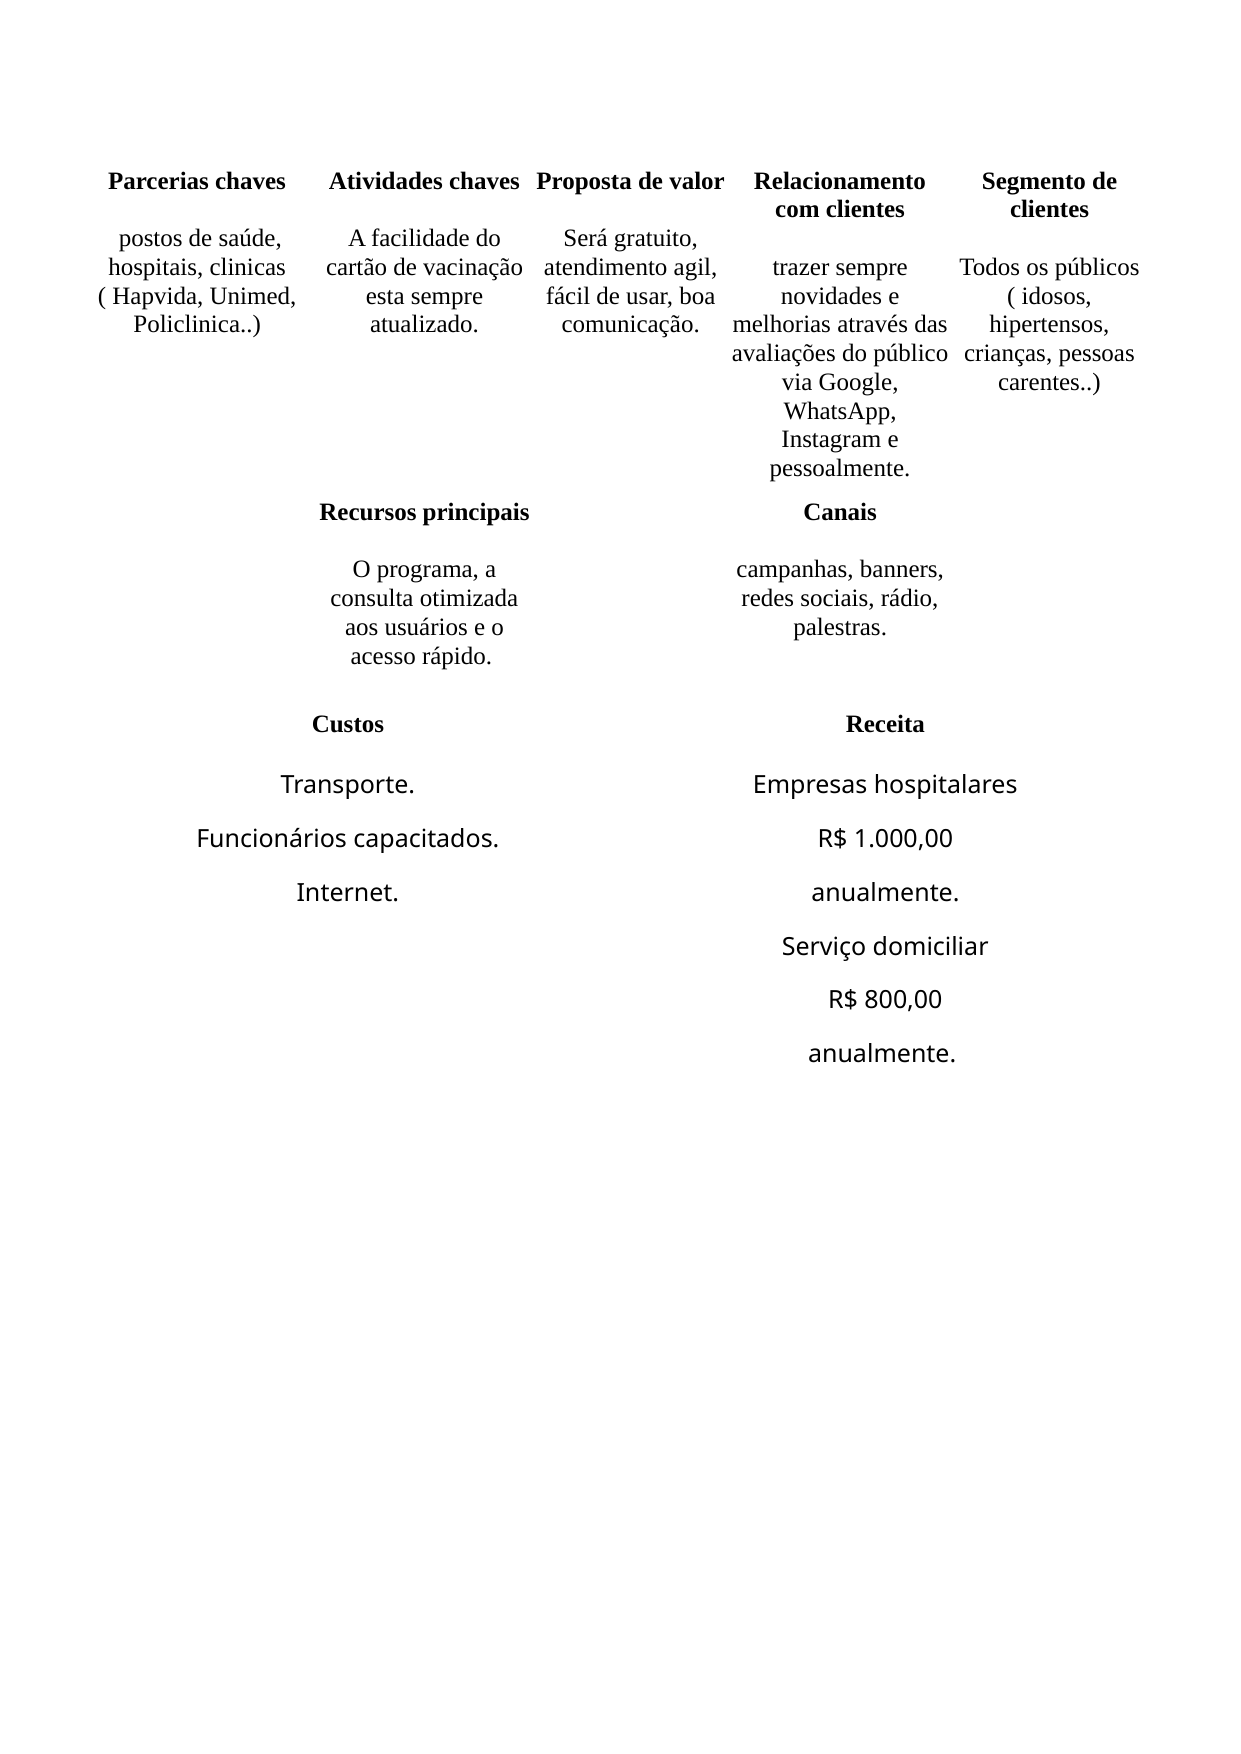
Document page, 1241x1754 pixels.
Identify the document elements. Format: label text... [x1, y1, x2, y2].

table_header Relacionamento com clientes trazer sempre novidades e melhorias através das avaliações do público via Google, WhatsApp, Instagram e pessoalmente. [731, 166, 948, 497]
table_cell Canais campanhas, banners, redes sociais, rádio, palestras. [731, 497, 948, 709]
table_cell Recursos principais O programa, a consulta otimizada aos usuários e o acesso rápido. [319, 497, 530, 709]
table_header Custos Transporte. Funcionários capacitados. Internet. [75, 710, 620, 1118]
table_header Receita Empresas hospitalares R$ 1.000,00 anualmente. Serviço domiciliar R$ 800,00 anualmente. [620, 710, 1150, 1118]
table_header Atividades chaves A facilidade do cartão de vacinação esta sempre atualizado. [319, 166, 530, 497]
table_header Proposta de valor Será gratuito, atendimento agil, fácil de usar, boa comunicação. [530, 166, 731, 709]
table_header Parcerias chaves postos de saúde, hospitais, clinicas ( Hapvida, Unimed, Policlinica..) [75, 166, 319, 709]
table_header Segmento de clientes Todos os públicos ( idosos, hipertensos, crianças, pessoas carentes..) [949, 166, 1150, 709]
